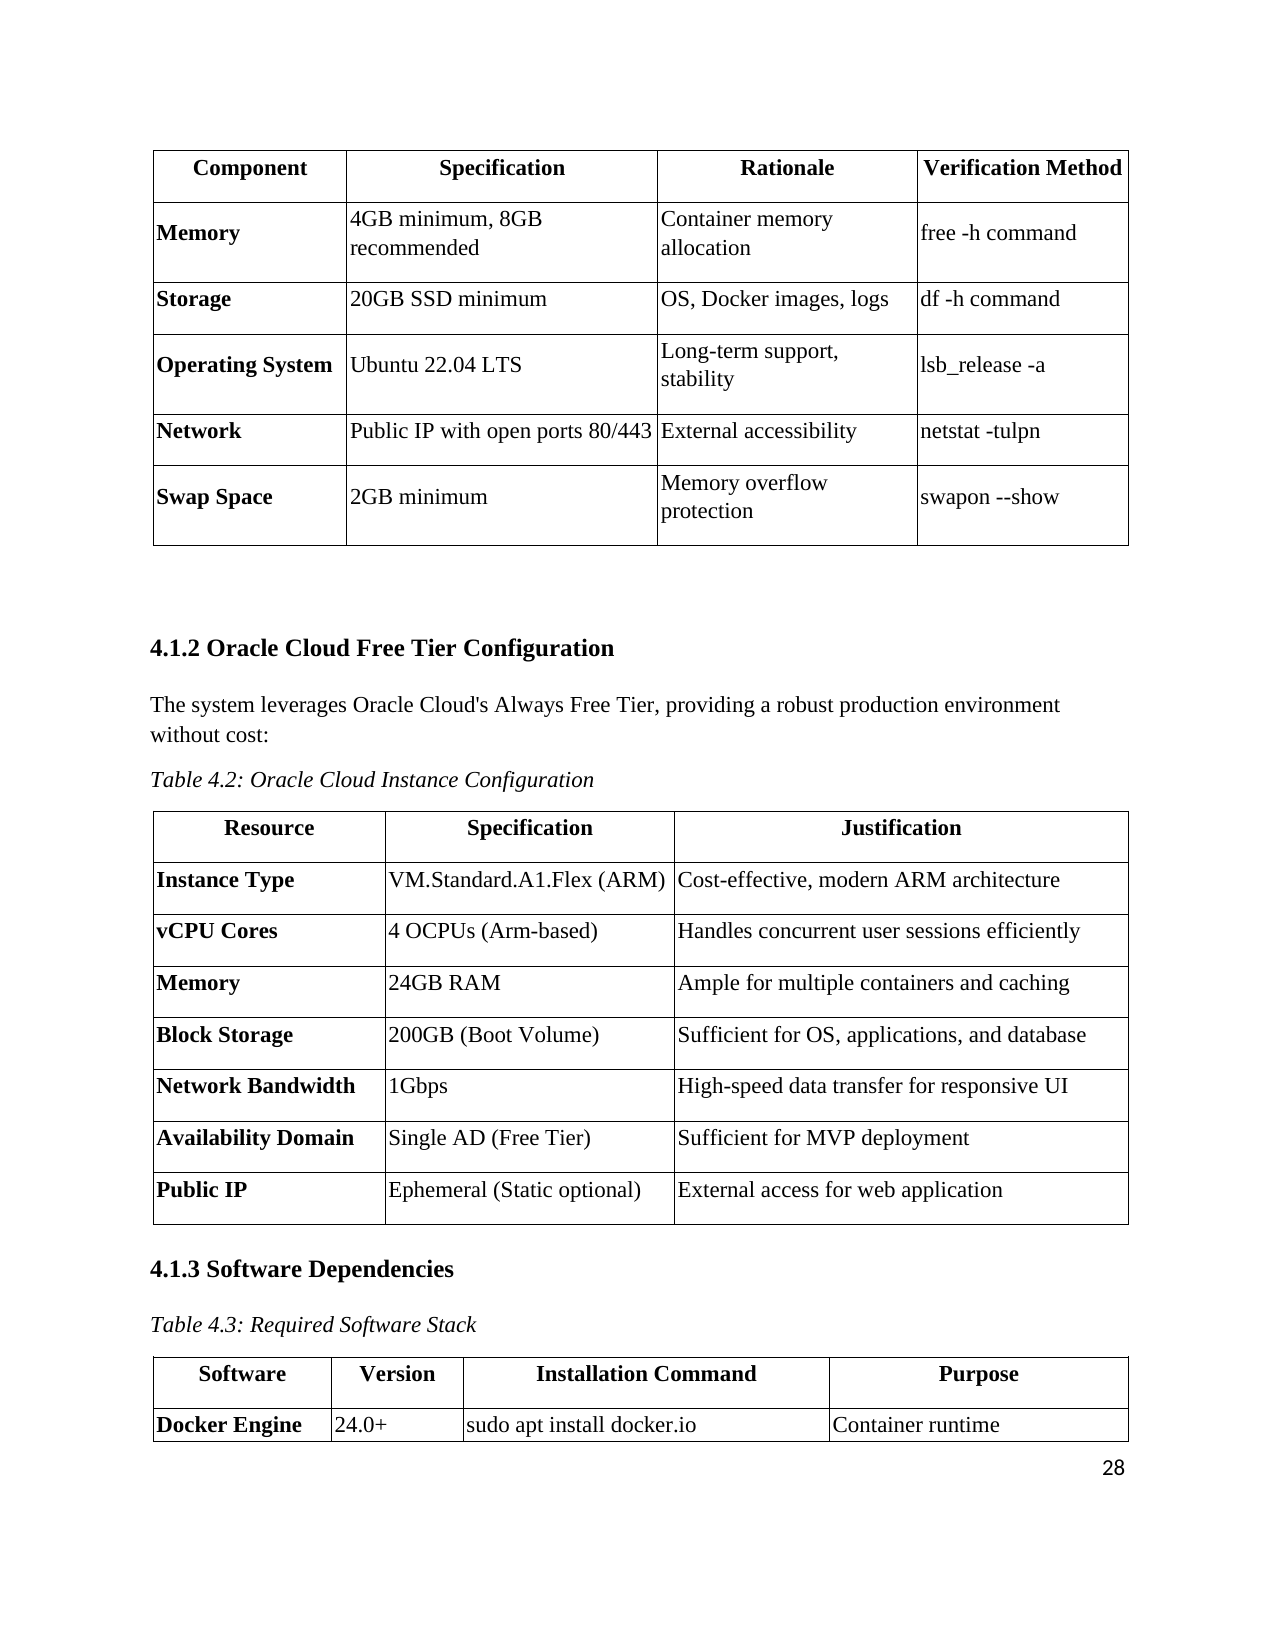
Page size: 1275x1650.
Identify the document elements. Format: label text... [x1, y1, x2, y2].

table_cell df -h command [918, 283, 1128, 333]
table_header Purpose [830, 1358, 1128, 1408]
table_header Specification [386, 812, 674, 862]
table_cell 20GB SSD minimum [347, 283, 657, 333]
table_cell Memory overflow protection [658, 466, 917, 545]
table_cell Container memory allocation [658, 203, 917, 282]
table_cell free -h command [918, 203, 1128, 282]
table_header Resource [154, 812, 385, 862]
table_cell Public IP with open ports 80/443 [347, 415, 657, 465]
table_cell Public IP [154, 1173, 385, 1224]
table_cell High-speed data transfer for responsive UI [675, 1070, 1128, 1121]
table_cell Ubuntu 22.04 LTS [347, 335, 657, 413]
text The system leverages Oracle Cloud's Always Free Tier, providing a robust production environment without cost: [150, 691, 1125, 747]
subtitle 4.1.3 Software Dependencies [150, 1254, 1125, 1282]
table_cell 1Gbps [386, 1070, 674, 1121]
table_header Rationale [658, 151, 917, 202]
table_header Justification [675, 812, 1128, 862]
table_cell Sufficient for OS, applications, and database [675, 1018, 1128, 1069]
table_cell VM.Standard.A1.Flex (ARM) [386, 863, 674, 914]
table_cell Cost-effective, modern ARM architecture [675, 863, 1128, 914]
table_cell Instance Type [154, 863, 385, 914]
table_cell Swap Space [154, 466, 346, 545]
table_cell Single AD (Free Tier) [386, 1122, 674, 1172]
table_cell swapon --show [918, 466, 1128, 545]
table_cell Operating System [154, 335, 346, 413]
table_cell Block Storage [154, 1018, 385, 1069]
table_cell 200GB (Boot Volume) [386, 1018, 674, 1069]
table_cell 2GB minimum [347, 466, 657, 545]
table_header Software [154, 1358, 331, 1408]
text Table 4.2: Oracle Cloud Instance Configuration [150, 766, 1125, 792]
table_cell Handles concurrent user sessions efficiently [675, 915, 1128, 966]
table_cell 4 OCPUs (Arm-based) [386, 915, 674, 966]
table_cell Sufficient for MVP deployment [675, 1122, 1128, 1172]
table_header Verification Method [918, 151, 1128, 202]
table_cell Memory [154, 203, 346, 282]
table_header Component [154, 151, 346, 202]
table_cell Network [154, 415, 346, 465]
subtitle 4.1.2 Oracle Cloud Free Tier Configuration [150, 633, 1125, 662]
table_cell Storage [154, 283, 346, 333]
table_cell Docker Engine [154, 1409, 331, 1441]
table_header Version [332, 1358, 463, 1408]
table_cell Network Bandwidth [154, 1070, 385, 1121]
table_cell 4GB minimum, 8GB recommended [347, 203, 657, 282]
text Table 4.3: Required Software Stack [150, 1312, 1125, 1338]
table_cell sudo apt install docker.io [464, 1409, 829, 1441]
table_cell netstat -tulpn [918, 415, 1128, 465]
table_cell Memory [154, 967, 385, 1017]
table_cell 24GB RAM [386, 967, 674, 1017]
table_cell Availability Domain [154, 1122, 385, 1172]
table_header Installation Command [464, 1358, 829, 1408]
table_cell External access for web application [675, 1173, 1128, 1224]
table_cell External accessibility [658, 415, 917, 465]
table_cell 24.0+ [332, 1409, 463, 1441]
table_cell vCPU Cores [154, 915, 385, 966]
table_cell Container runtime [830, 1409, 1128, 1441]
table_cell Long-term support, stability [658, 335, 917, 413]
table_cell lsb_release -a [918, 335, 1128, 413]
table_header Specification [347, 151, 657, 202]
table_cell Ephemeral (Static optional) [386, 1173, 674, 1224]
table_cell OS, Docker images, logs [658, 283, 917, 333]
table_cell Ample for multiple containers and caching [675, 967, 1128, 1017]
